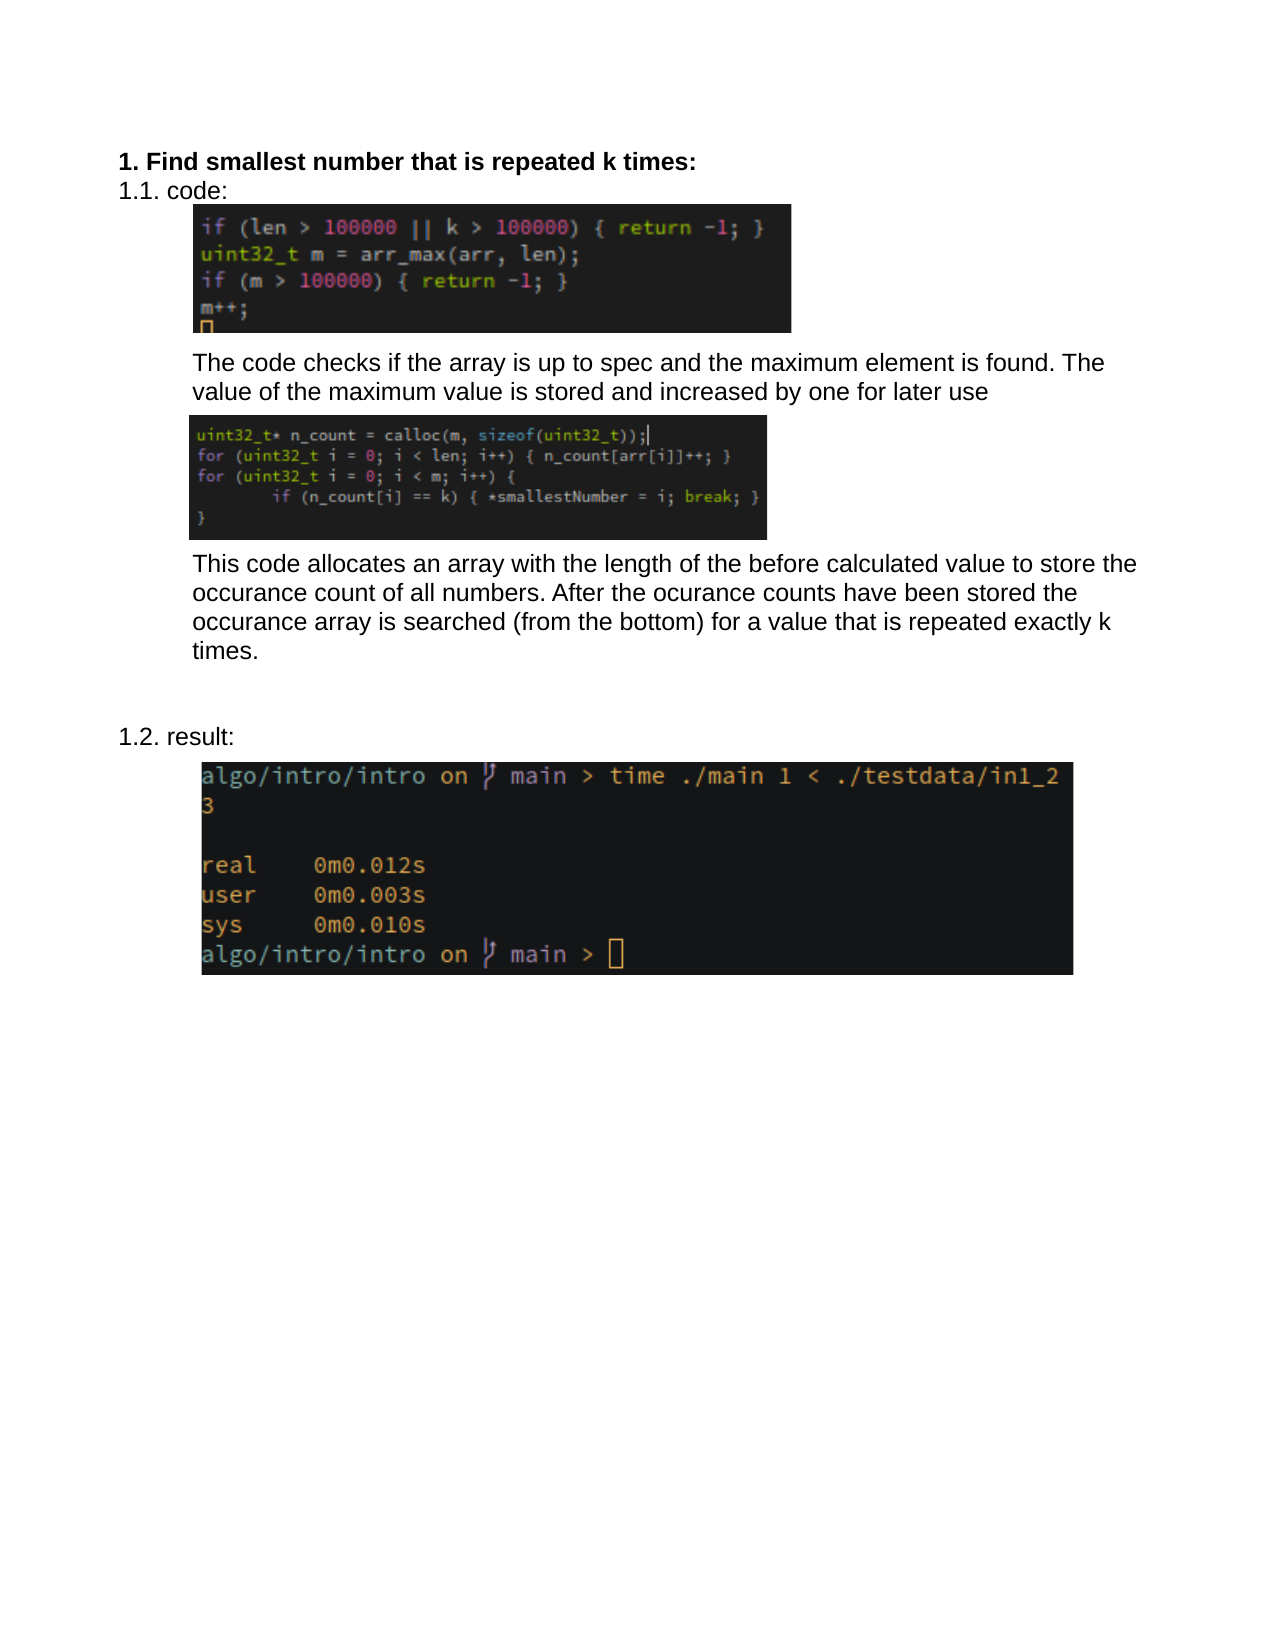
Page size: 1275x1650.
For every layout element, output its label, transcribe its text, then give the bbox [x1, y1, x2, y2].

text 1.2. result: [118, 722, 1157, 751]
text This code allocates an array with the length of the before calculated value to store the occurance count of all numbers. After the ocurance counts have been stored the occurance array is searched (from the bottom) for a value that is repeated exactly k times. [118, 549, 1157, 664]
text 1.1. code: [118, 176, 1157, 204]
picture [189, 415, 768, 540]
text 1. Find smallest number that is repeated k times: [118, 147, 1157, 176]
text The code checks if the array is up to spec and the maximum element is found. The value of the maximum value is stored and increased by one for later use [118, 348, 1157, 406]
picture [193, 204, 792, 333]
picture [201, 762, 1074, 975]
